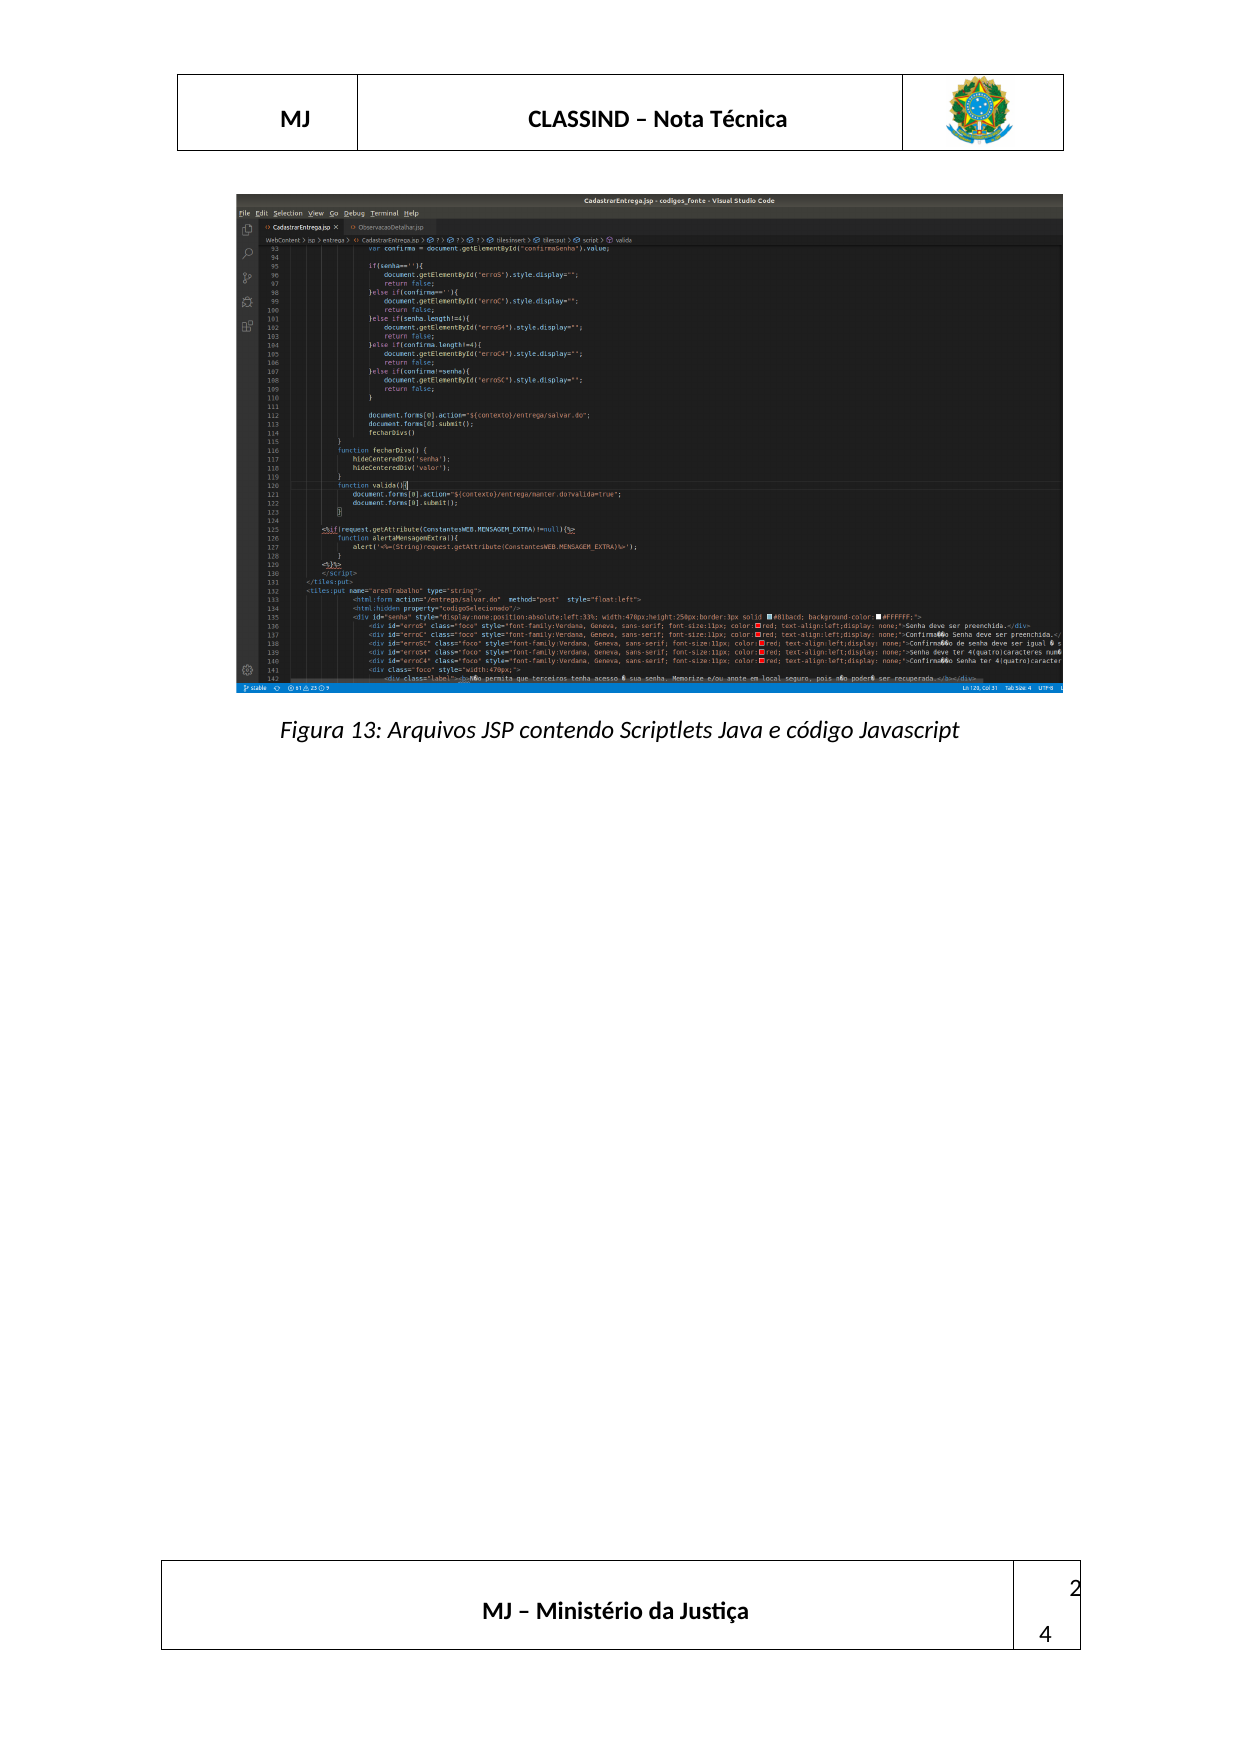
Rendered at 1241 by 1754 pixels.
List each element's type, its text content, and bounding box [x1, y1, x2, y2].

picture [236, 194, 1063, 693]
text Figura 13: Arquivos JSP contendo Scriptlets Java e código Javascript [177, 194, 1063, 744]
picture [944, 75, 1020, 149]
